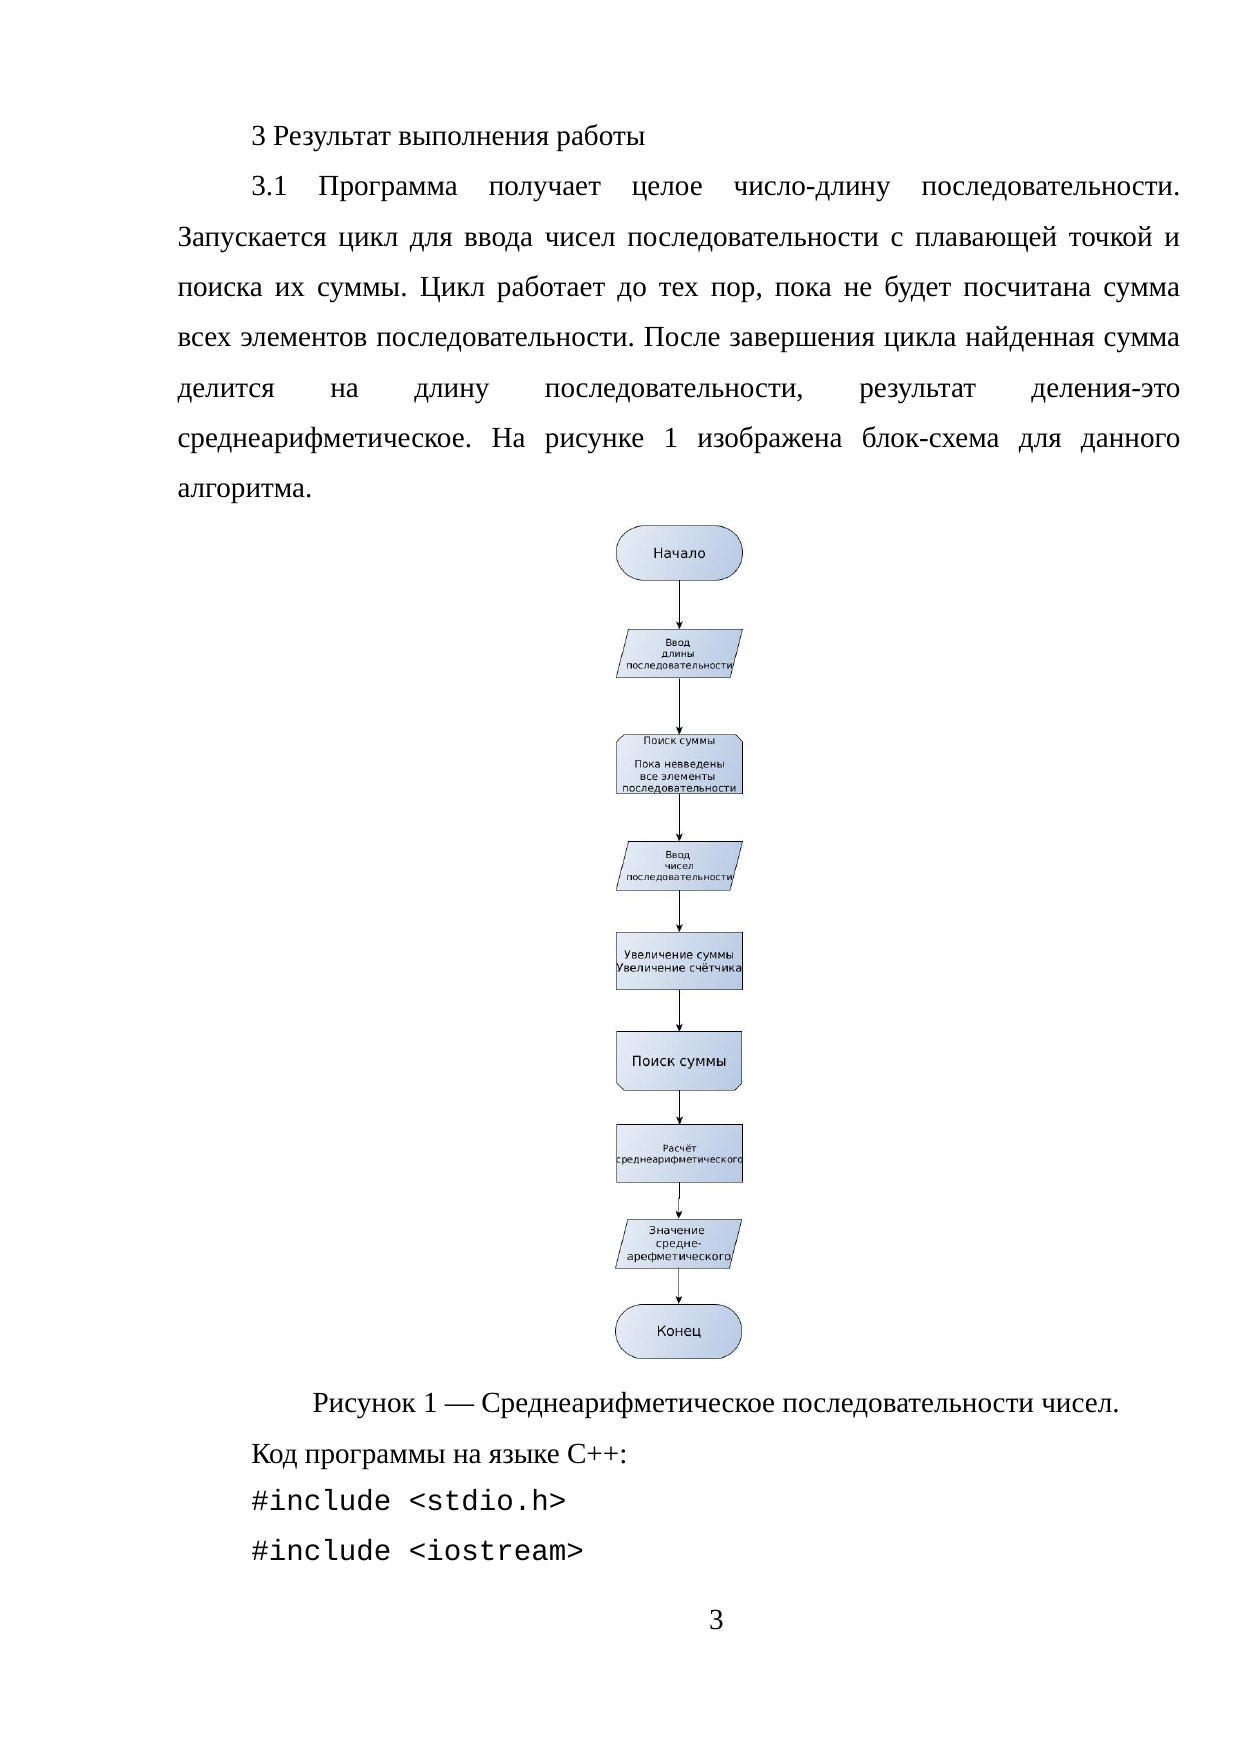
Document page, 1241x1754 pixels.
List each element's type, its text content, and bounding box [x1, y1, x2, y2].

text 3.1 Программа получает целое число-длину последовательности. Запускается цикл для ввода чисел последовательности с плавающей точкой и поиска их суммы. Цикл работает до тех пор, пока не будет посчитана сумма всех элементов последовательности. После завершения цикла найденная сумма делится на длину последовательности, результат деления-это среднеарифметическое. На рисунке 1 изображена блок-схема для данного алгоритма. [177, 168, 1181, 504]
text 3 Результат выполнения работы [177, 118, 1181, 152]
text #include <stdio.h> [177, 1486, 1181, 1519]
text Рисунок 1 — Среднеарифметическое последовательности чисел. [177, 521, 1181, 1419]
text #include <iostream> [177, 1536, 1181, 1569]
picture [603, 515, 755, 1369]
text Код программы на языке C++: [177, 1436, 1181, 1469]
